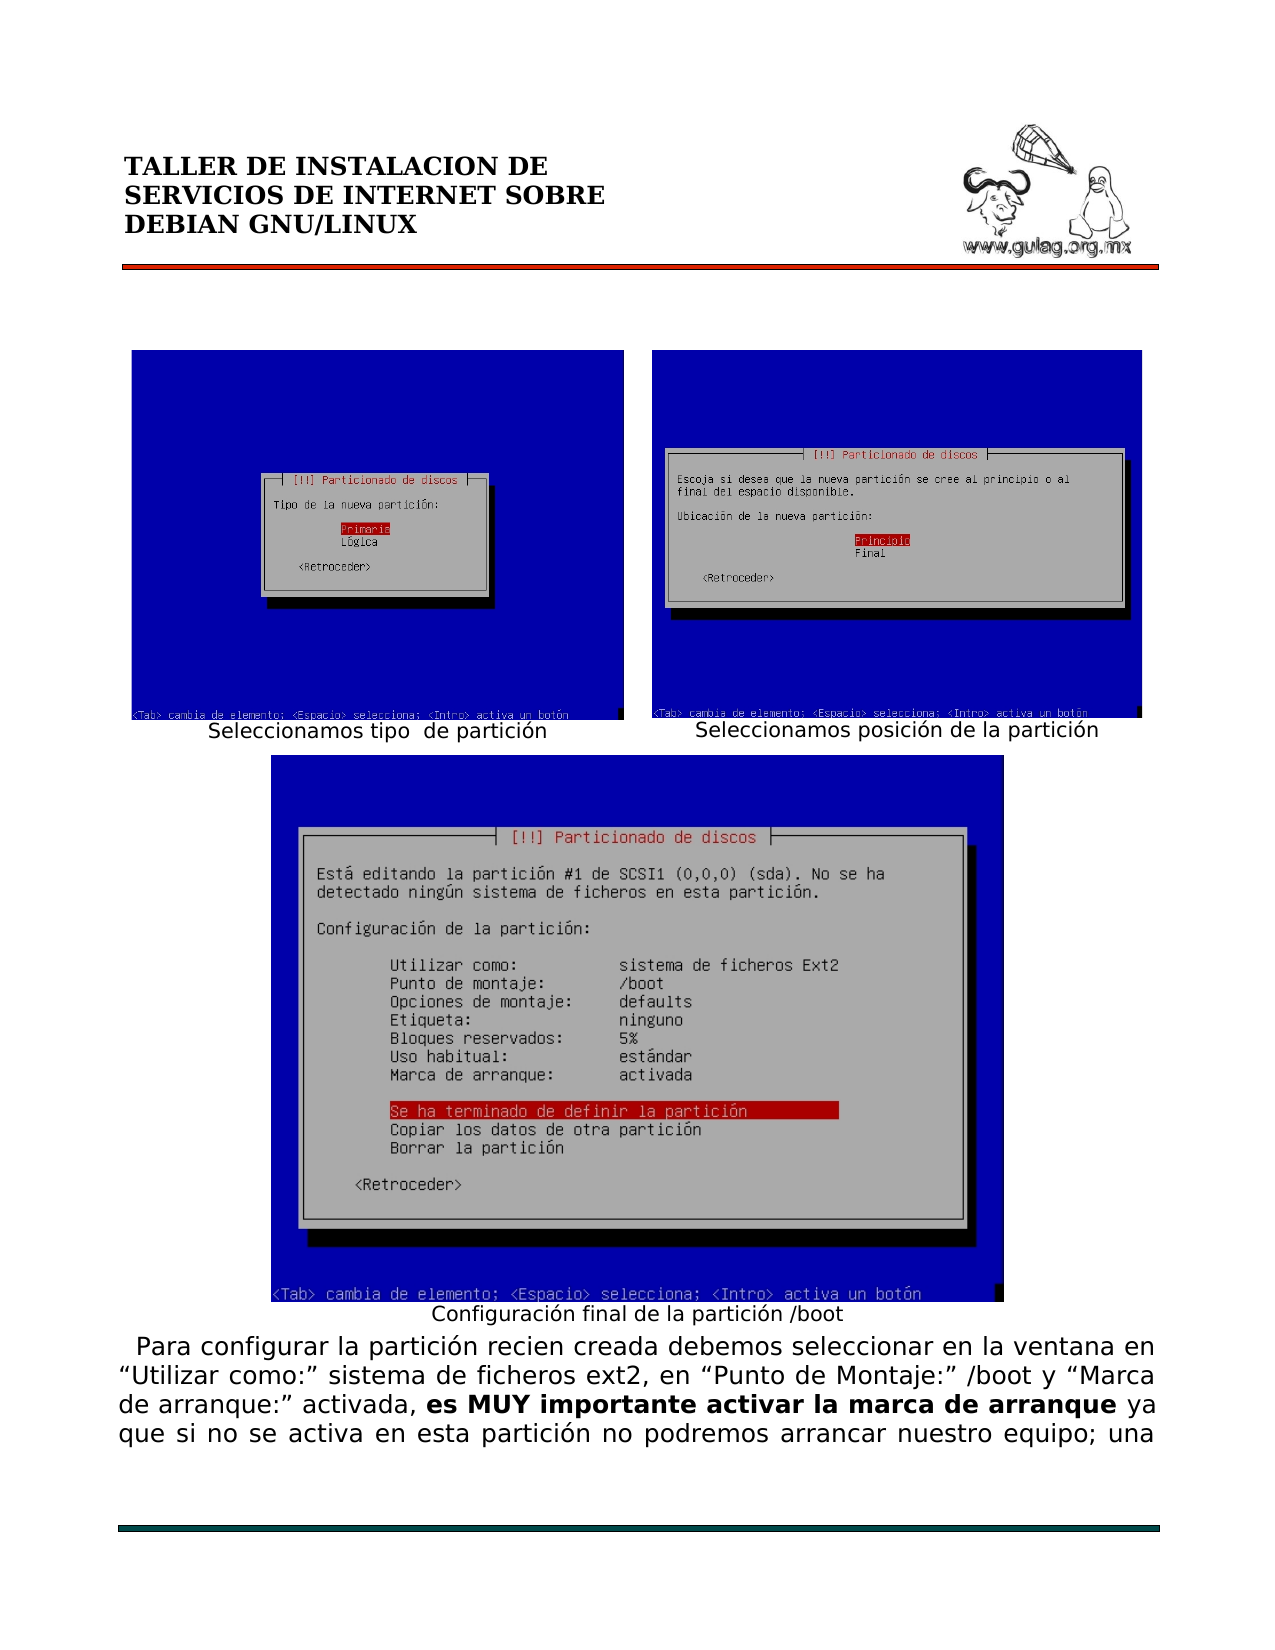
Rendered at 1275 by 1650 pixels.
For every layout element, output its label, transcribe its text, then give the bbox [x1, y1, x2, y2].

table_cell Configuración final de la partición /boot [118, 749, 1157, 1332]
picture [652, 350, 1143, 718]
text Para configurar la partición recien creada debemos seleccionar en la ventana en “Utilizar como:” sistema de ficheros ext2, en “Punto de Montaje:” /boot y “Marca de arranque:” activada, es MUY importante activar la marca de arranque ya que si no se activa en esta partición no podremos arrancar nuestro equipo; una [118, 1332, 1157, 1449]
table_header Seleccionamos tipo de partición [118, 344, 637, 749]
picture [961, 122, 1132, 260]
picture [271, 755, 1004, 1302]
picture [131, 350, 624, 720]
table_header Seleccionamos posición de la partición [638, 344, 1157, 749]
